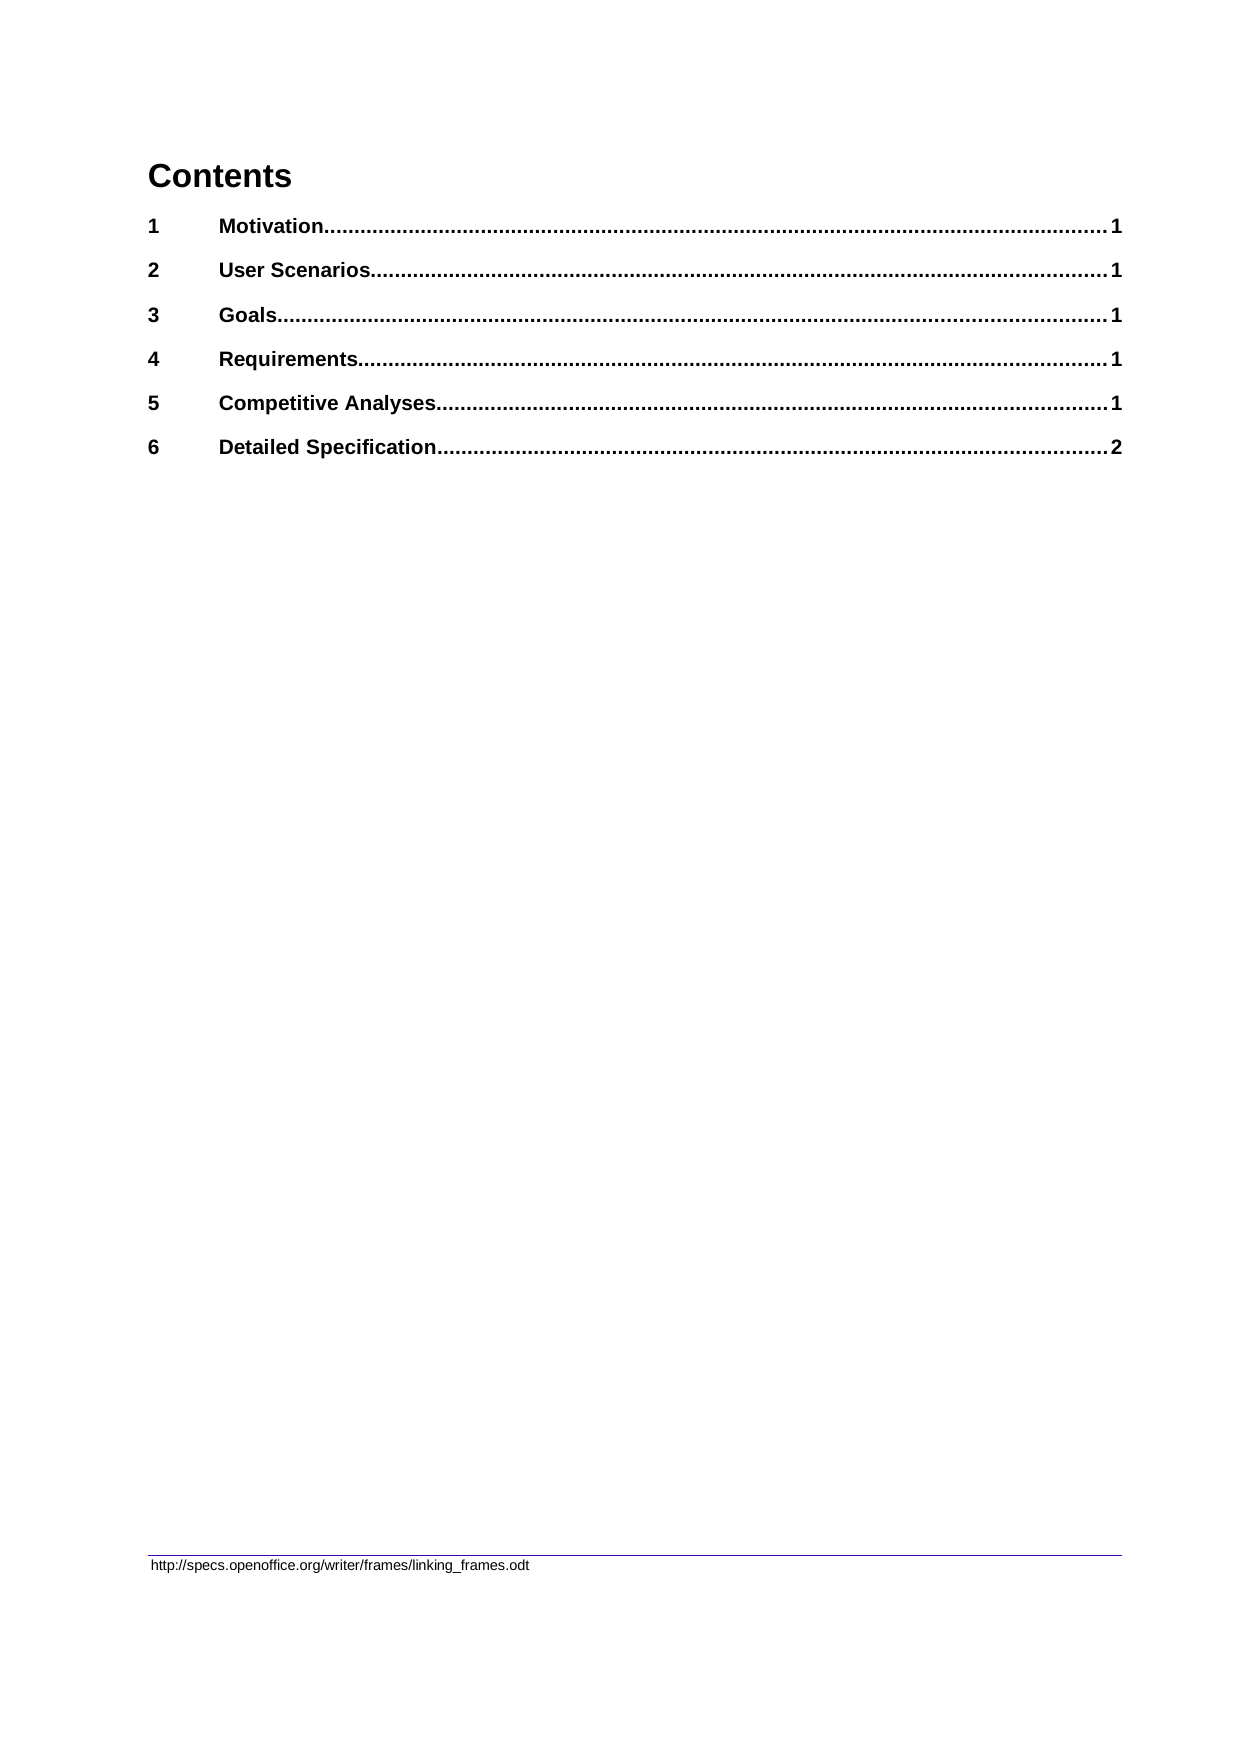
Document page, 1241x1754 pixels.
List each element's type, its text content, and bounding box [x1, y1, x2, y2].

text 5 Competitive Analyses 1 [148, 391, 1122, 415]
subtitle Contents [148, 157, 1122, 194]
text 3 Goals 1 [148, 303, 1122, 327]
text 1 Motivation 1 [148, 215, 1122, 238]
text 2 User Scenarios 1 [148, 259, 1122, 282]
text 6 Detailed Specification 2 [148, 436, 1122, 459]
text 4 Requirements 1 [148, 347, 1122, 371]
